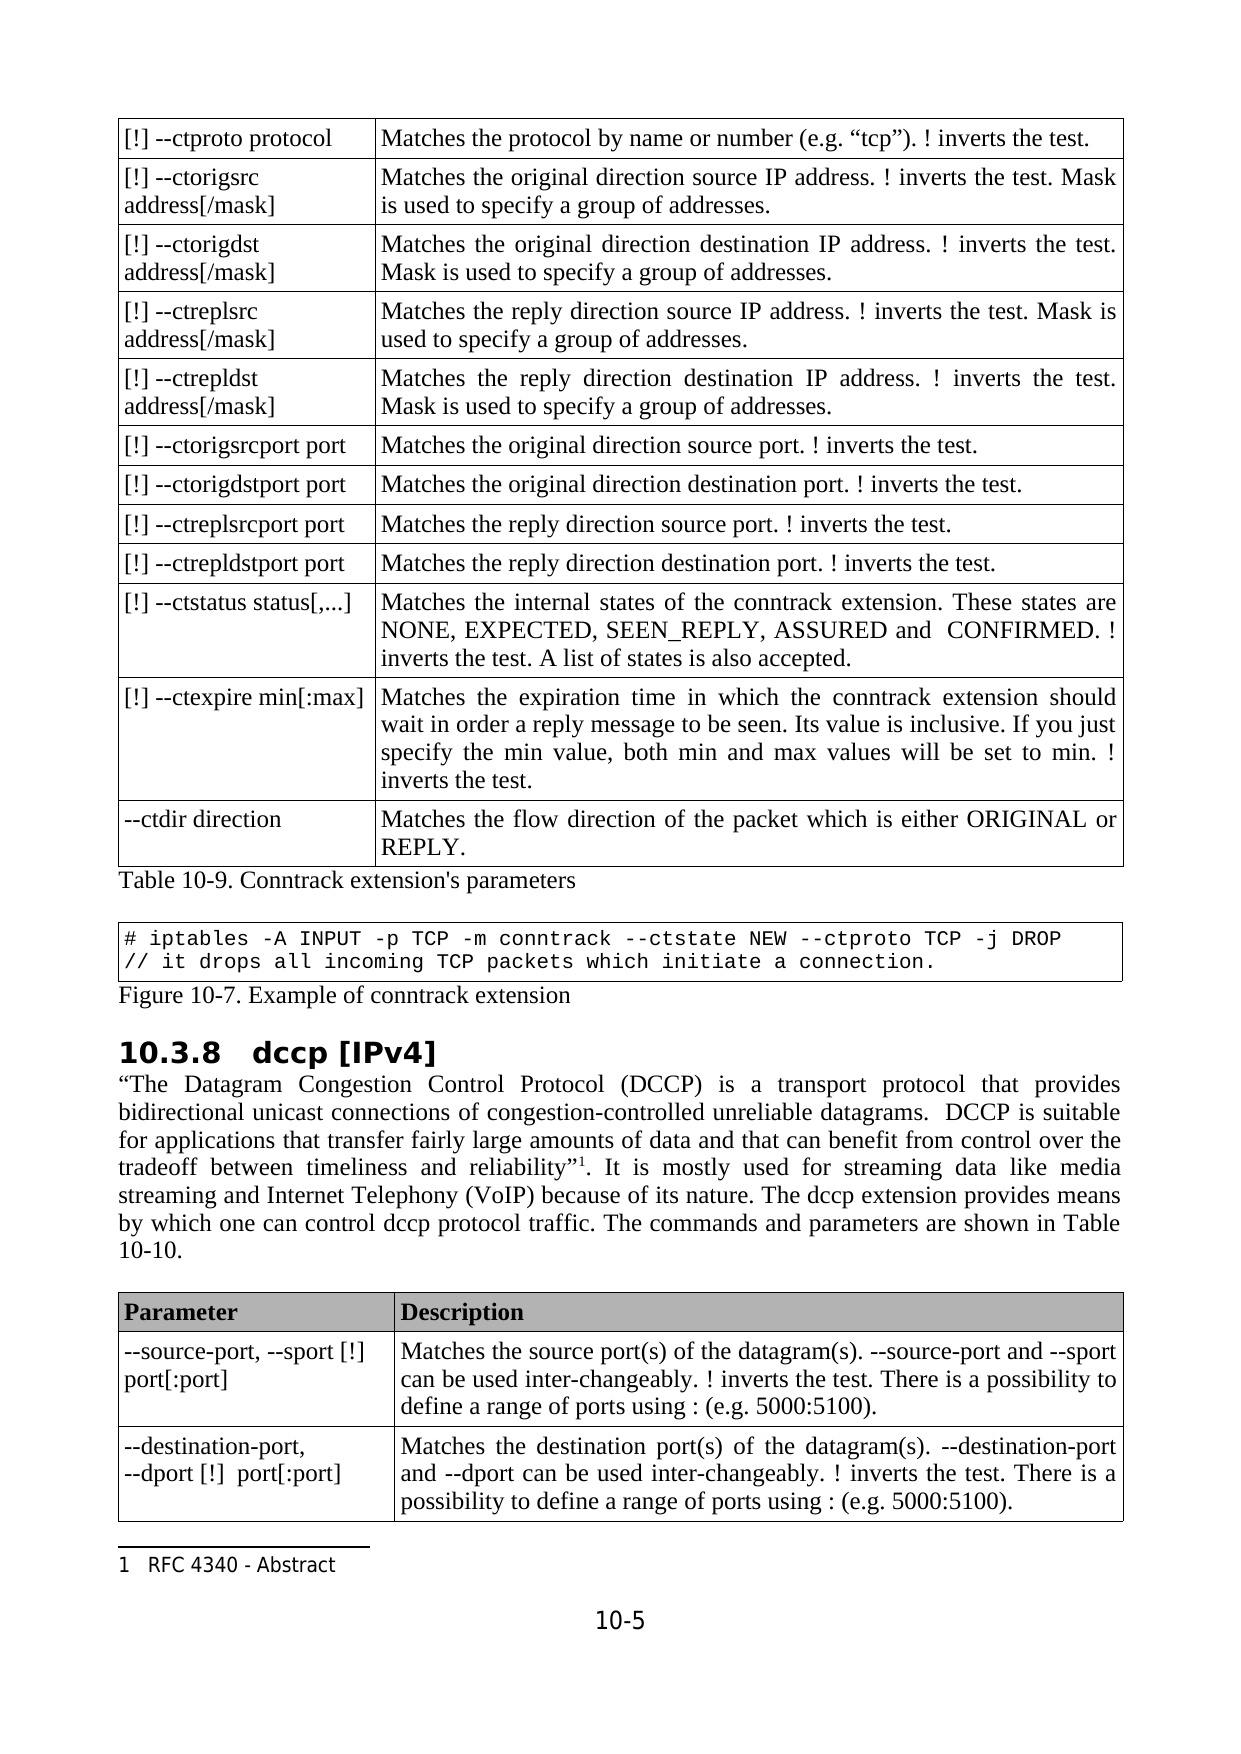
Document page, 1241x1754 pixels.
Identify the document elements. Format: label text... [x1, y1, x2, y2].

table_cell Matches the original direction source port. ! inverts the test. [376, 426, 1123, 464]
table_cell [!] --ctproto protocol [119, 119, 375, 157]
table_cell Matches the reply direction source IP address. ! inverts the test. Mask is used to specify a group of addresses. [376, 292, 1123, 358]
table_cell --destination-port, --dport [!] port[:port] [119, 1427, 394, 1521]
table_cell [!] --ctstatus status[,...] [119, 584, 375, 677]
table_cell [!] --ctreplsrcport port [119, 505, 375, 543]
table_cell Matches the expiration time in which the conntrack extension should wait in order a reply message to be seen. Its value is inclusive. If you just specify the min value, both min and max values will be set to min. ! inverts the test. [376, 678, 1123, 799]
table_cell Matches the original direction destination IP address. ! inverts the test. Mask is used to specify a group of addresses. [376, 225, 1123, 291]
table_header Parameter [119, 1293, 394, 1331]
table_cell Matches the internal states of the conntrack extension. These states are NONE, EXPECTED, SEEN_REPLY, ASSURED and CONFIRMED. ! inverts the test. A list of states is also accepted. [376, 584, 1123, 677]
table_cell [!] --ctorigdst address[/mask] [119, 225, 375, 291]
text “The Datagram Congestion Control Protocol (DCCP) is a transport protocol that provides bidirectional unicast connections of congestion-controlled unreliable datagrams. DCCP is suitable for applications that transfer fairly large amounts of data and that can benefit from control over the tradeoff between timeliness and reliability”. It is mostly used for streaming data like media streaming and Internet Telephony (VoIP) because of its nature. The dccp extension provides means by which one can control dccp protocol traffic. The commands and parameters are shown in Table 10-10. [118, 1070, 1122, 1264]
table_cell [!] --ctexpire min[:max] [119, 678, 375, 799]
table_cell [!] --ctrepldstport port [119, 544, 375, 582]
table_cell [!] --ctorigsrc address[/mask] [119, 159, 375, 224]
text 10.3.8 dccp [IPv4] [118, 1036, 1122, 1070]
table_cell Matches the protocol by name or number (e.g. “tcp”). ! inverts the test. [376, 119, 1123, 157]
table_cell Matches the original direction source IP address. ! inverts the test. Mask is used to specify a group of addresses. [376, 159, 1123, 224]
table_header # iptables -A INPUT -p TCP -m conntrack --ctstate NEW --ctproto TCP -j DROP // it drops all incoming TCP packets which initiate a connection. [119, 923, 1122, 981]
table_cell [!] --ctorigdstport port [119, 466, 375, 504]
table_cell [!] --ctreplsrc address[/mask] [119, 292, 375, 358]
table_cell Matches the reply direction destination IP address. ! inverts the test. Mask is used to specify a group of addresses. [376, 359, 1123, 425]
table_cell [!] --ctorigsrcport port [119, 426, 375, 464]
table_cell Matches the source port(s) of the datagram(s). --source-port and --sport can be used inter-changeably. ! inverts the test. There is a possibility to define a range of ports using : (e.g. 5000:5100). [395, 1332, 1123, 1426]
table_cell --source-port, --sport [!] port[:port] [119, 1332, 394, 1426]
table_header Description [395, 1293, 1123, 1331]
table_cell Matches the reply direction destination port. ! inverts the test. [376, 544, 1123, 582]
text Table 10-9. Conntrack extension's parameters [118, 867, 1122, 894]
table_cell --ctdir direction [119, 801, 375, 866]
text RFC 4340 - Abstract [118, 1553, 1122, 1577]
text Figure 10-7. Example of conntrack extension [118, 982, 1122, 1009]
table_cell Matches the original direction destination port. ! inverts the test. [376, 466, 1123, 504]
table_cell Matches the flow direction of the packet which is either ORIGINAL or REPLY. [376, 801, 1123, 866]
table_cell Matches the destination port(s) of the datagram(s). --destination-port and --dport can be used inter-changeably. ! inverts the test. There is a possibility to define a range of ports using : (e.g. 5000:5100). [395, 1427, 1123, 1521]
table_cell Matches the reply direction source port. ! inverts the test. [376, 505, 1123, 543]
table_cell [!] --ctrepldst address[/mask] [119, 359, 375, 425]
